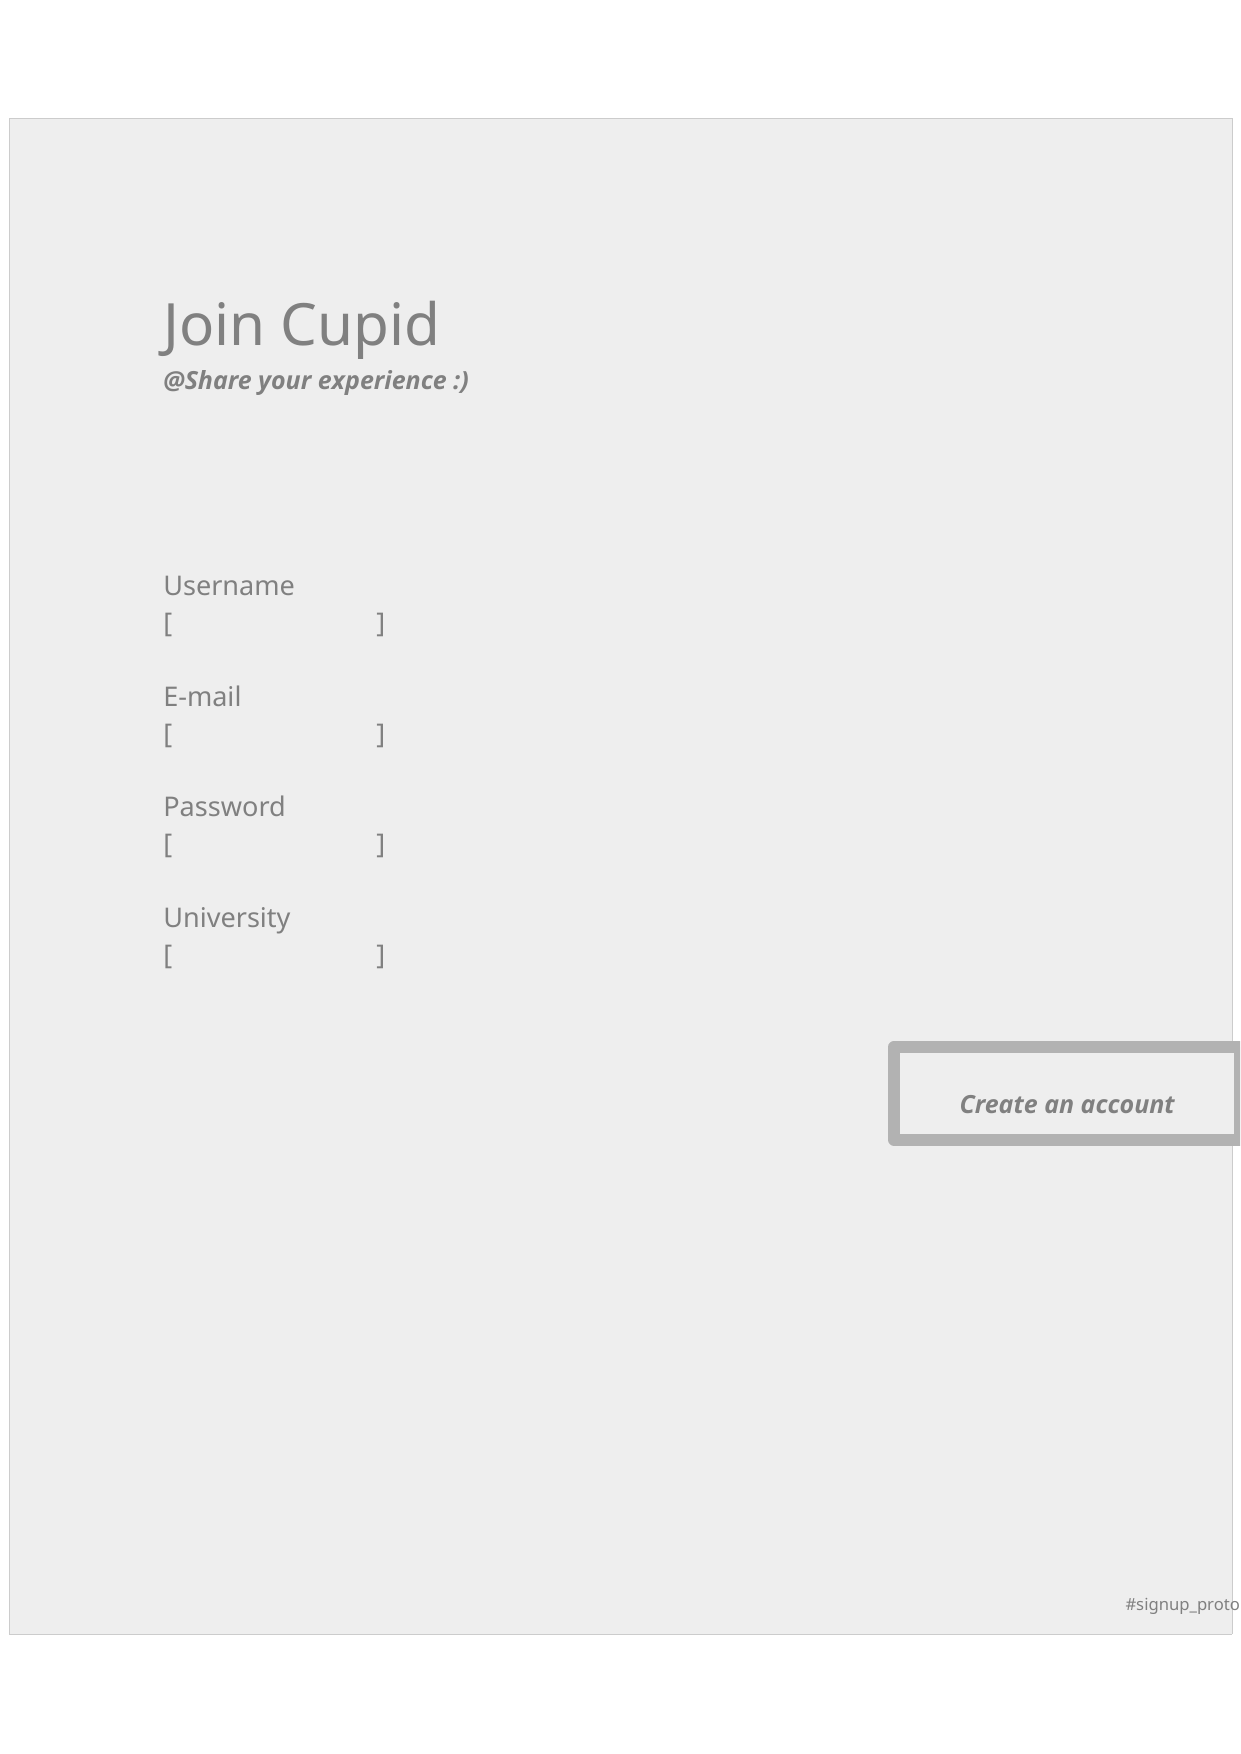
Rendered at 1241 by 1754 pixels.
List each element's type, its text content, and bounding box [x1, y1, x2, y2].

table_cell Join Cupid @Share your experience :) Username [ ] E-mail [ ] Password [ ] University [ ] [10, 119, 1232, 1634]
